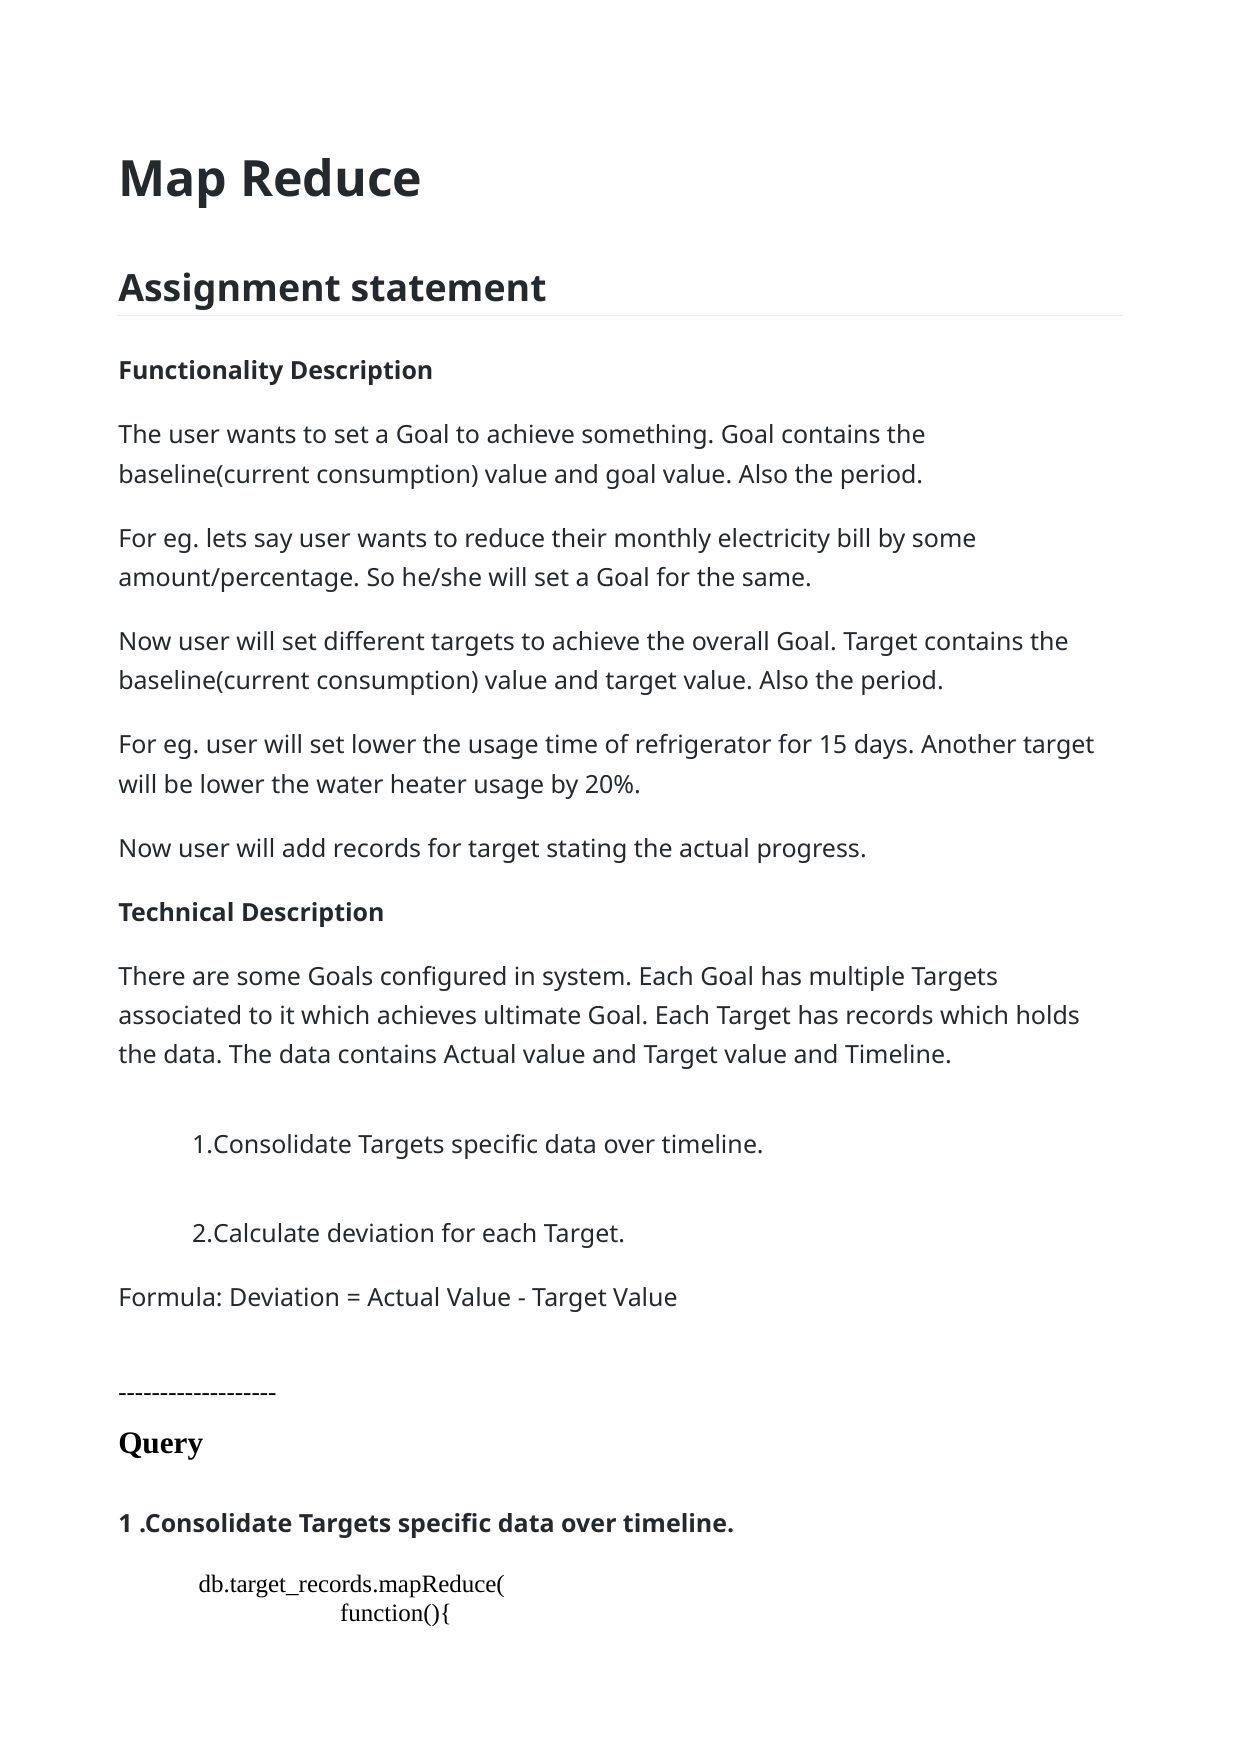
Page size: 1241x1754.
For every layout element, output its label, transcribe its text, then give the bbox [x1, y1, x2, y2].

subtitle Assignment statement [118, 261, 1122, 315]
text Technical Description [118, 895, 1122, 929]
text For eg. user will set lower the usage time of refrigerator for 15 days. Another target will be lower the water heater usage by 20%. [118, 727, 1122, 800]
text db.target_records.mapReduce( [118, 1569, 1122, 1598]
text For eg. lets say user wants to reduce their monthly electricity bill by some amount/percentage. So he/she will set a Goal for the same. [118, 521, 1122, 594]
list Calculate deviation for each Target. [118, 1216, 1122, 1249]
text The user wants to set a Goal to achieve something. Goal contains the baseline(current consumption) value and goal value. Also the period. [118, 417, 1122, 490]
subtitle Map Reduce [118, 143, 1122, 211]
text Now user will set different targets to achieve the overall Goal. Target contains the baseline(current consumption) value and target value. Also the period. [118, 624, 1122, 697]
text Query [118, 1424, 1122, 1460]
text ------------------- [118, 1344, 1122, 1406]
text Now user will add records for target stating the actual progress. [118, 831, 1122, 864]
text Functionality Description [118, 353, 1122, 387]
list Consolidate Targets specific data over timeline. [118, 1126, 1122, 1160]
text 1 .Consolidate Targets specific data over timeline. [118, 1505, 1122, 1539]
text There are some Goals configured in system. Each Goal has multiple Targets associated to it which achieves ultimate Goal. Each Target has records which holds the data. The data contains Actual value and Target value and Timeline. [118, 959, 1122, 1071]
text Formula: Deviation = Actual Value - Target Value [118, 1280, 1122, 1314]
text function(){ [118, 1598, 1122, 1627]
